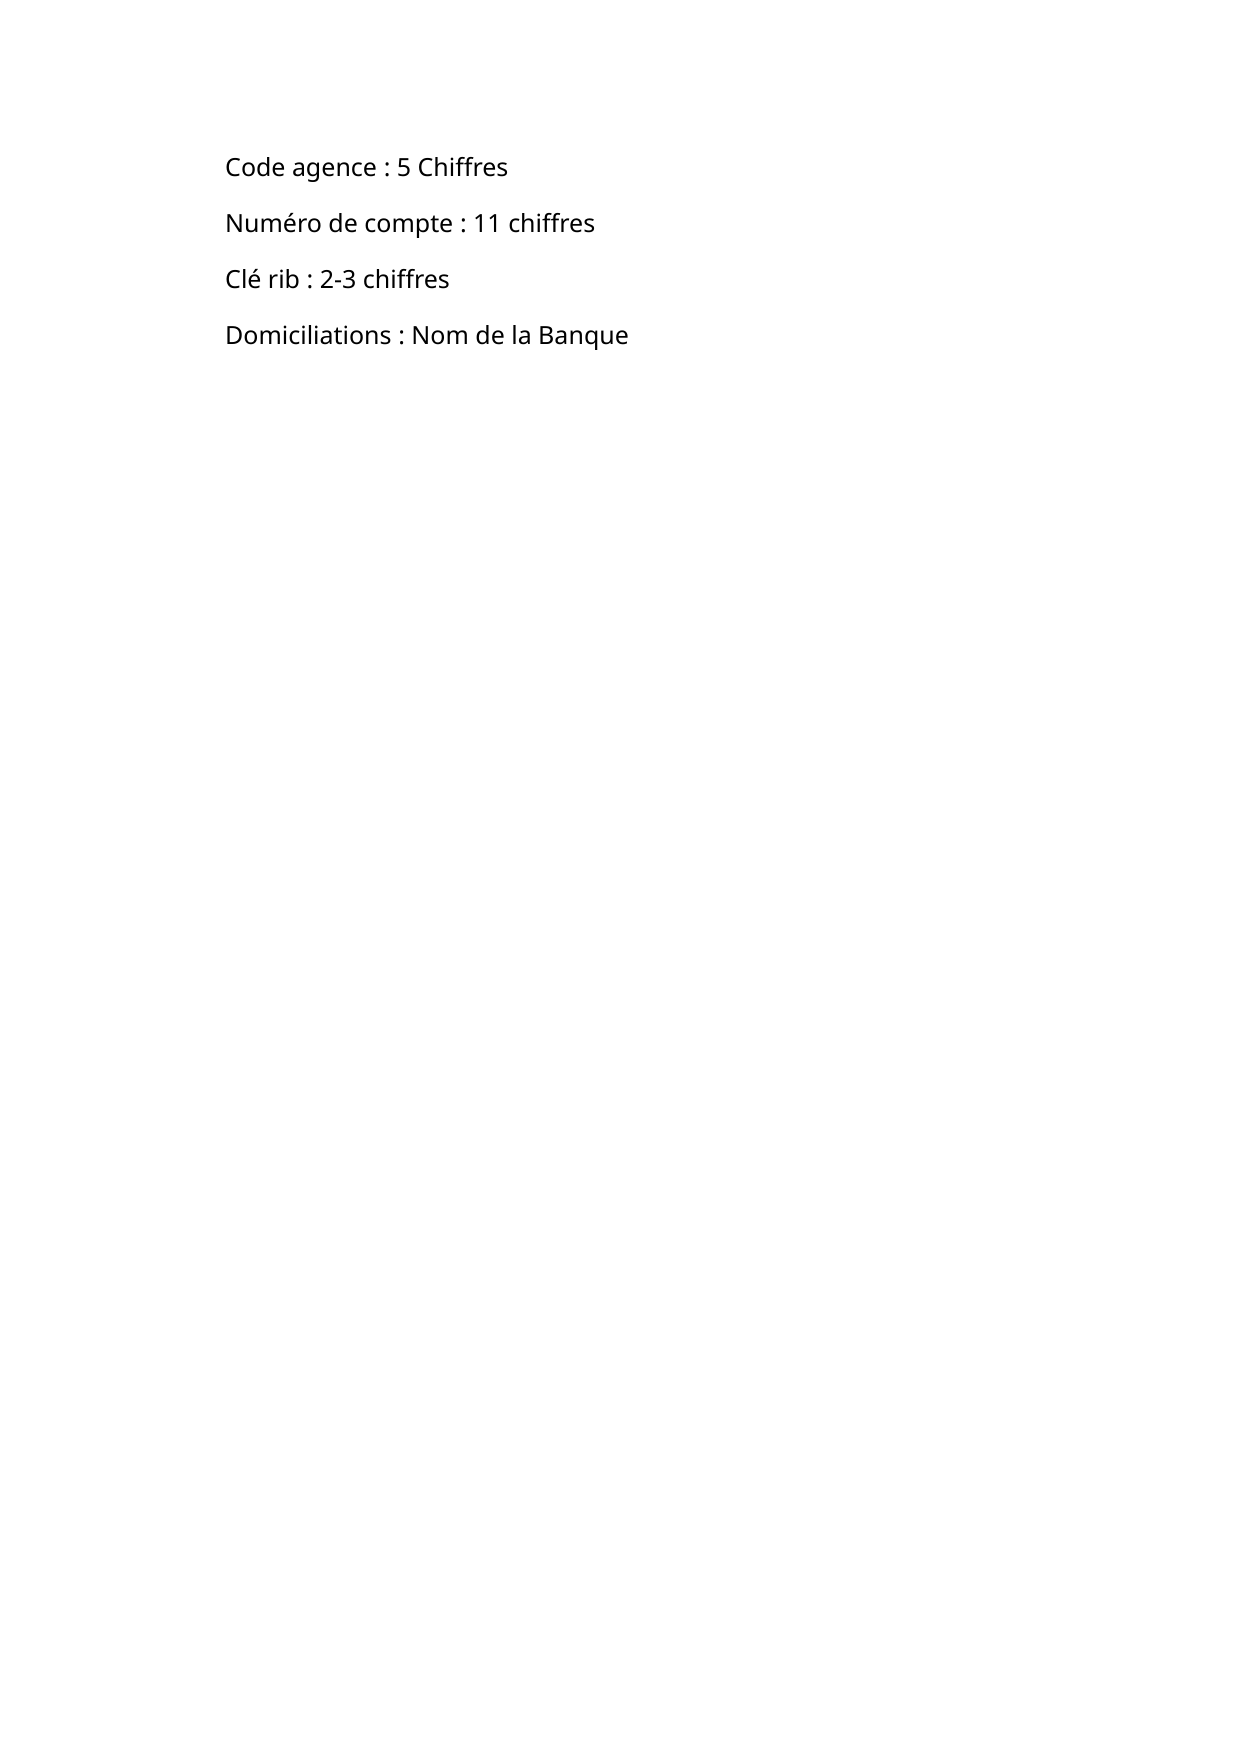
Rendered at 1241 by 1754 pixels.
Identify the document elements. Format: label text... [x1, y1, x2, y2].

text Domiciliations : Nom de la Banque [150, 317, 1090, 352]
text Numéro de compte : 11 chiffres [150, 206, 1090, 240]
text Code agence : 5 Chiffres [150, 150, 1090, 184]
text Clé rib : 2-3 chiffres [150, 262, 1090, 296]
